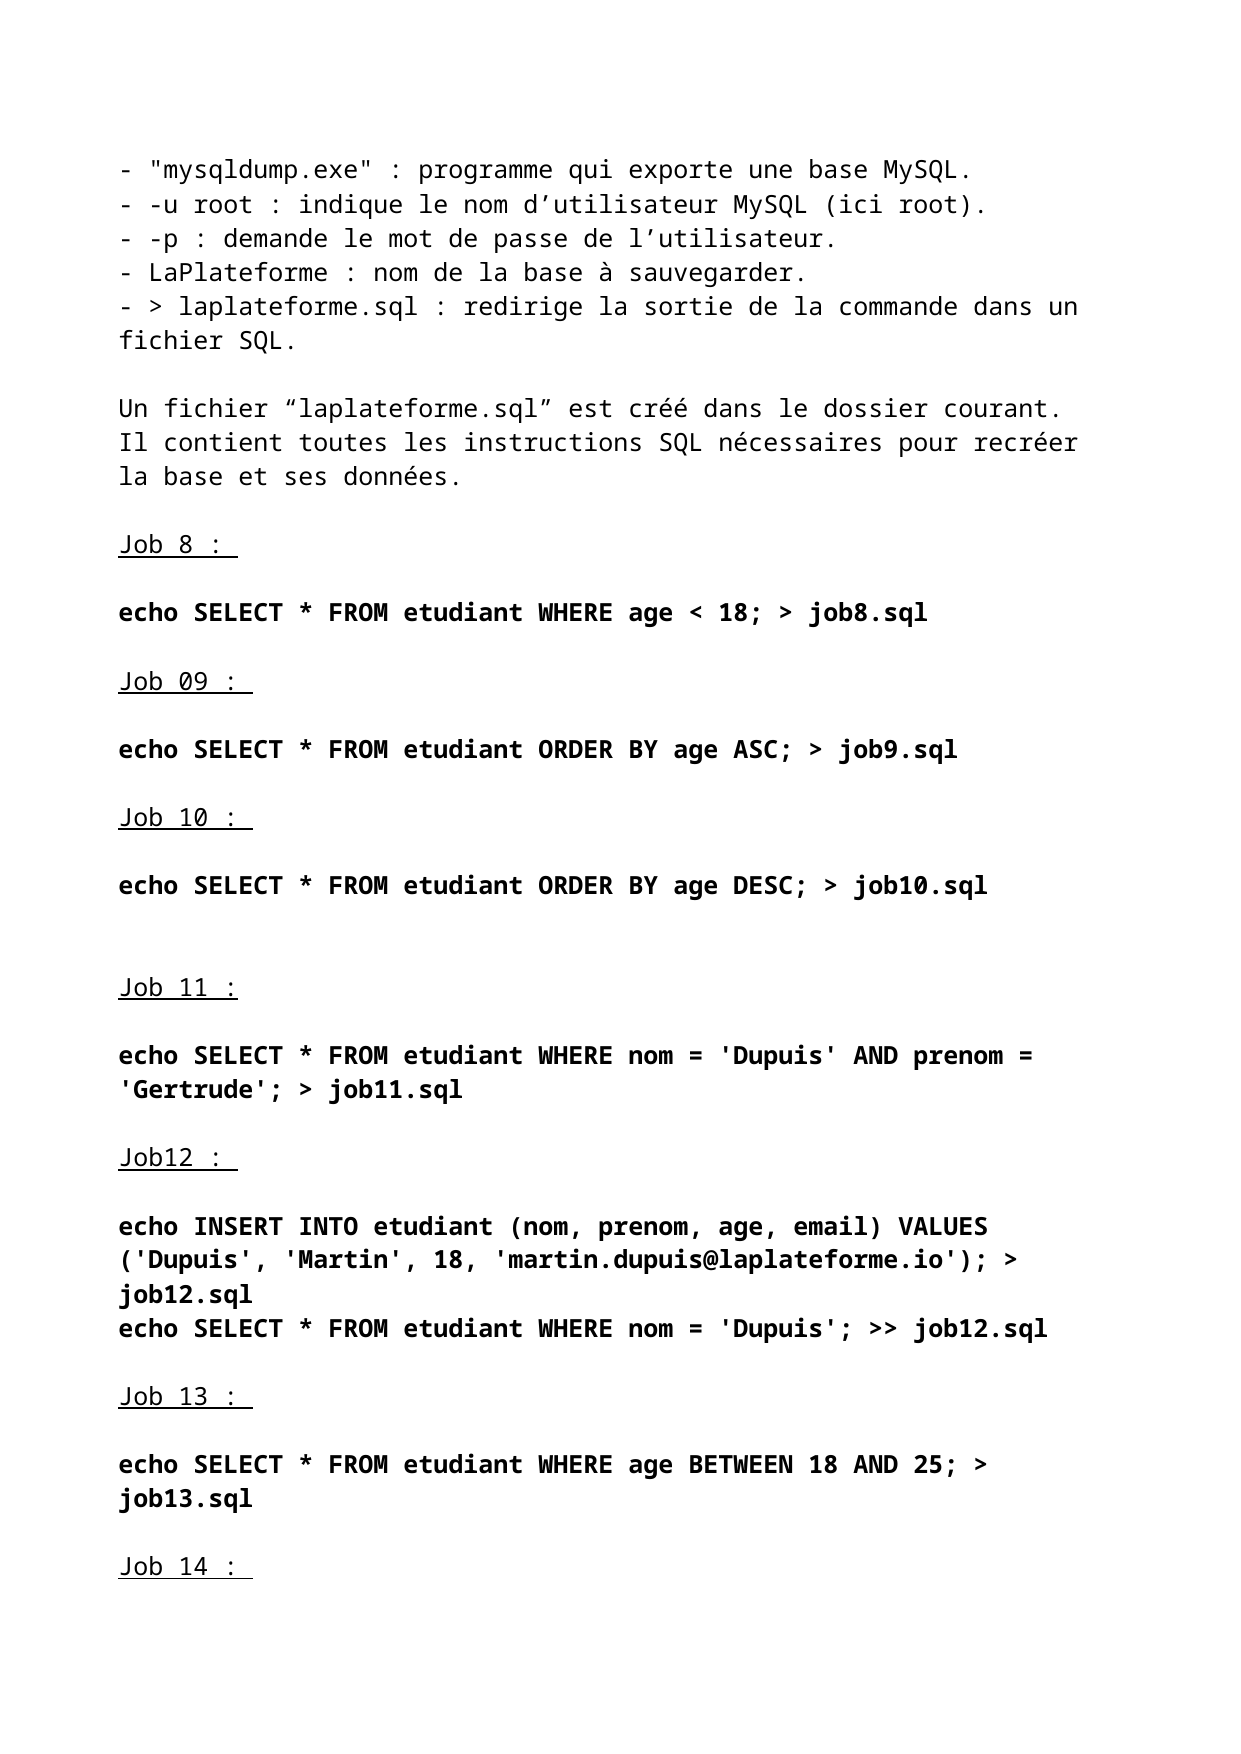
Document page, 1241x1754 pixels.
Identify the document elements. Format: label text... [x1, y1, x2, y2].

text Job 13 : echo SELECT * FROM etudiant WHERE age BETWEEN 18 AND 25; > job13.sql [118, 1378, 1122, 1515]
text echo SELECT * FROM etudiant WHERE nom = 'Dupuis'; >> job12.sql [118, 1310, 1122, 1344]
text Job 09 : echo SELECT * FROM etudiant ORDER BY age ASC; > job9.sql [118, 663, 1122, 799]
text - -u root : indique le nom d’utilisateur MySQL (ici root). [118, 186, 1122, 220]
text Job 10 : echo SELECT * FROM etudiant ORDER BY age DESC; > job10.sql [118, 799, 1122, 902]
text - "mysqldump.exe" : programme qui exporte une base MySQL. [118, 152, 1122, 186]
text Job 11 : [118, 970, 1122, 1004]
text Job 8 : echo SELECT * FROM etudiant WHERE age < 18; > job8.sql [118, 527, 1122, 629]
text - > laplateforme.sql : redirige la sortie de la commande dans un fichier SQL. [118, 288, 1122, 357]
text echo SELECT * FROM etudiant WHERE nom = 'Dupuis' AND prenom = 'Gertrude'; > job11.sql Job12 : [118, 1038, 1122, 1208]
text - -p : demande le mot de passe de l’utilisateur. [118, 220, 1122, 254]
text Job 14 : [118, 1549, 1122, 1583]
text - LaPlateforme : nom de la base à sauvegarder. [118, 254, 1122, 288]
text echo INSERT INTO etudiant (nom, prenom, age, email) VALUES ('Dupuis', 'Martin', 18, 'martin.dupuis@laplateforme.io'); > job12.sql [118, 1208, 1122, 1310]
text Un fichier “laplateforme.sql” est créé dans le dossier courant. [118, 391, 1122, 425]
text Il contient toutes les instructions SQL nécessaires pour recréer la base et ses données. [118, 425, 1122, 493]
